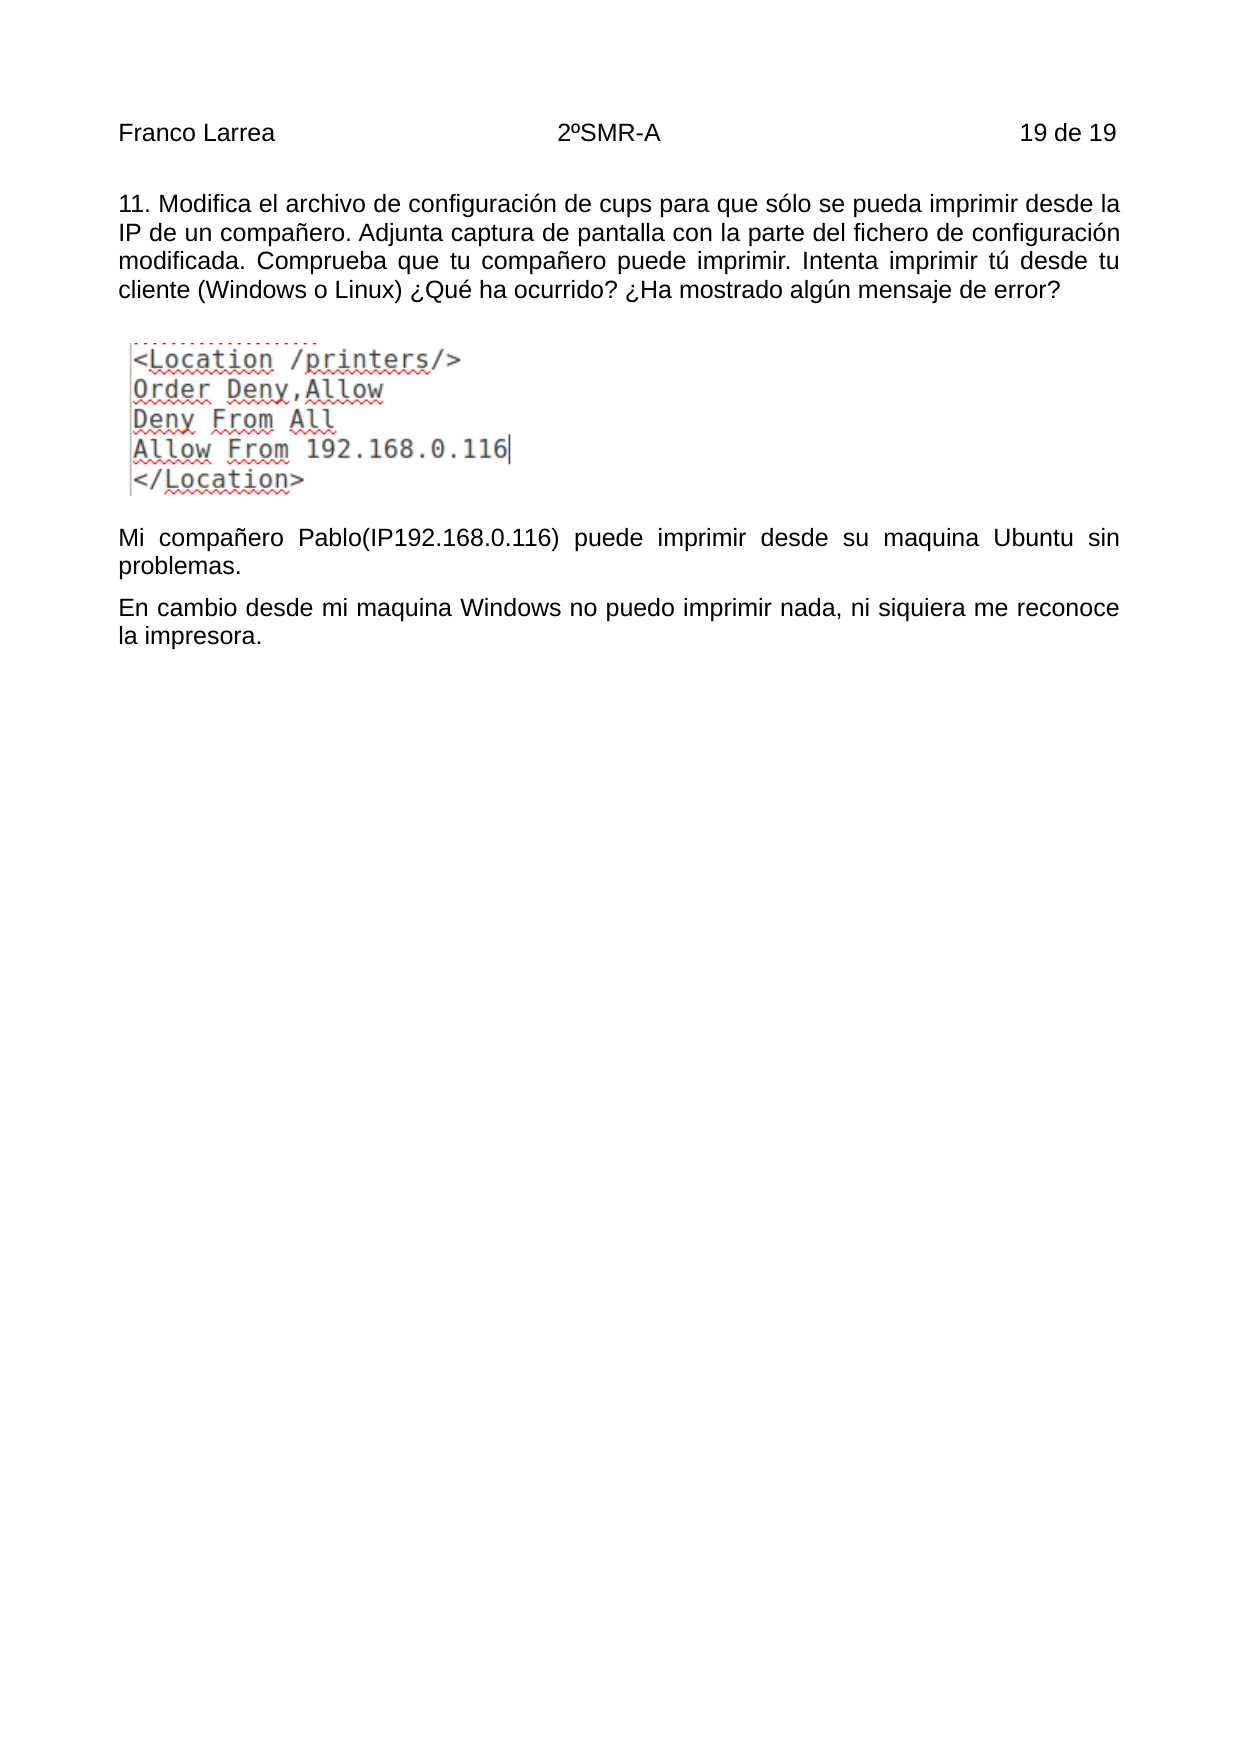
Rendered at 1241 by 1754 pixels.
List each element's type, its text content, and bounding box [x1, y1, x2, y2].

picture [127, 343, 753, 496]
text Mi compañero Pablo(IP192.168.0.116) puede imprimir desde su maquina Ubuntu sin problemas. [118, 523, 1122, 580]
text En cambio desde mi maquina Windows no puedo imprimir nada, ni siquiera me reconoce la impresora. [118, 593, 1122, 650]
text 11. Modifica el archivo de configuración de cups para que sólo se pueda imprimir desde la IP de un compañero. Adjunta captura de pantalla con la parte del fichero de configuración modificada. Comprueba que tu compañero puede imprimir. Intenta imprimir tú desde tu cliente (Windows o Linux) ¿Qué ha ocurrido? ¿Ha mostrado algún mensaje de error? [118, 189, 1122, 304]
